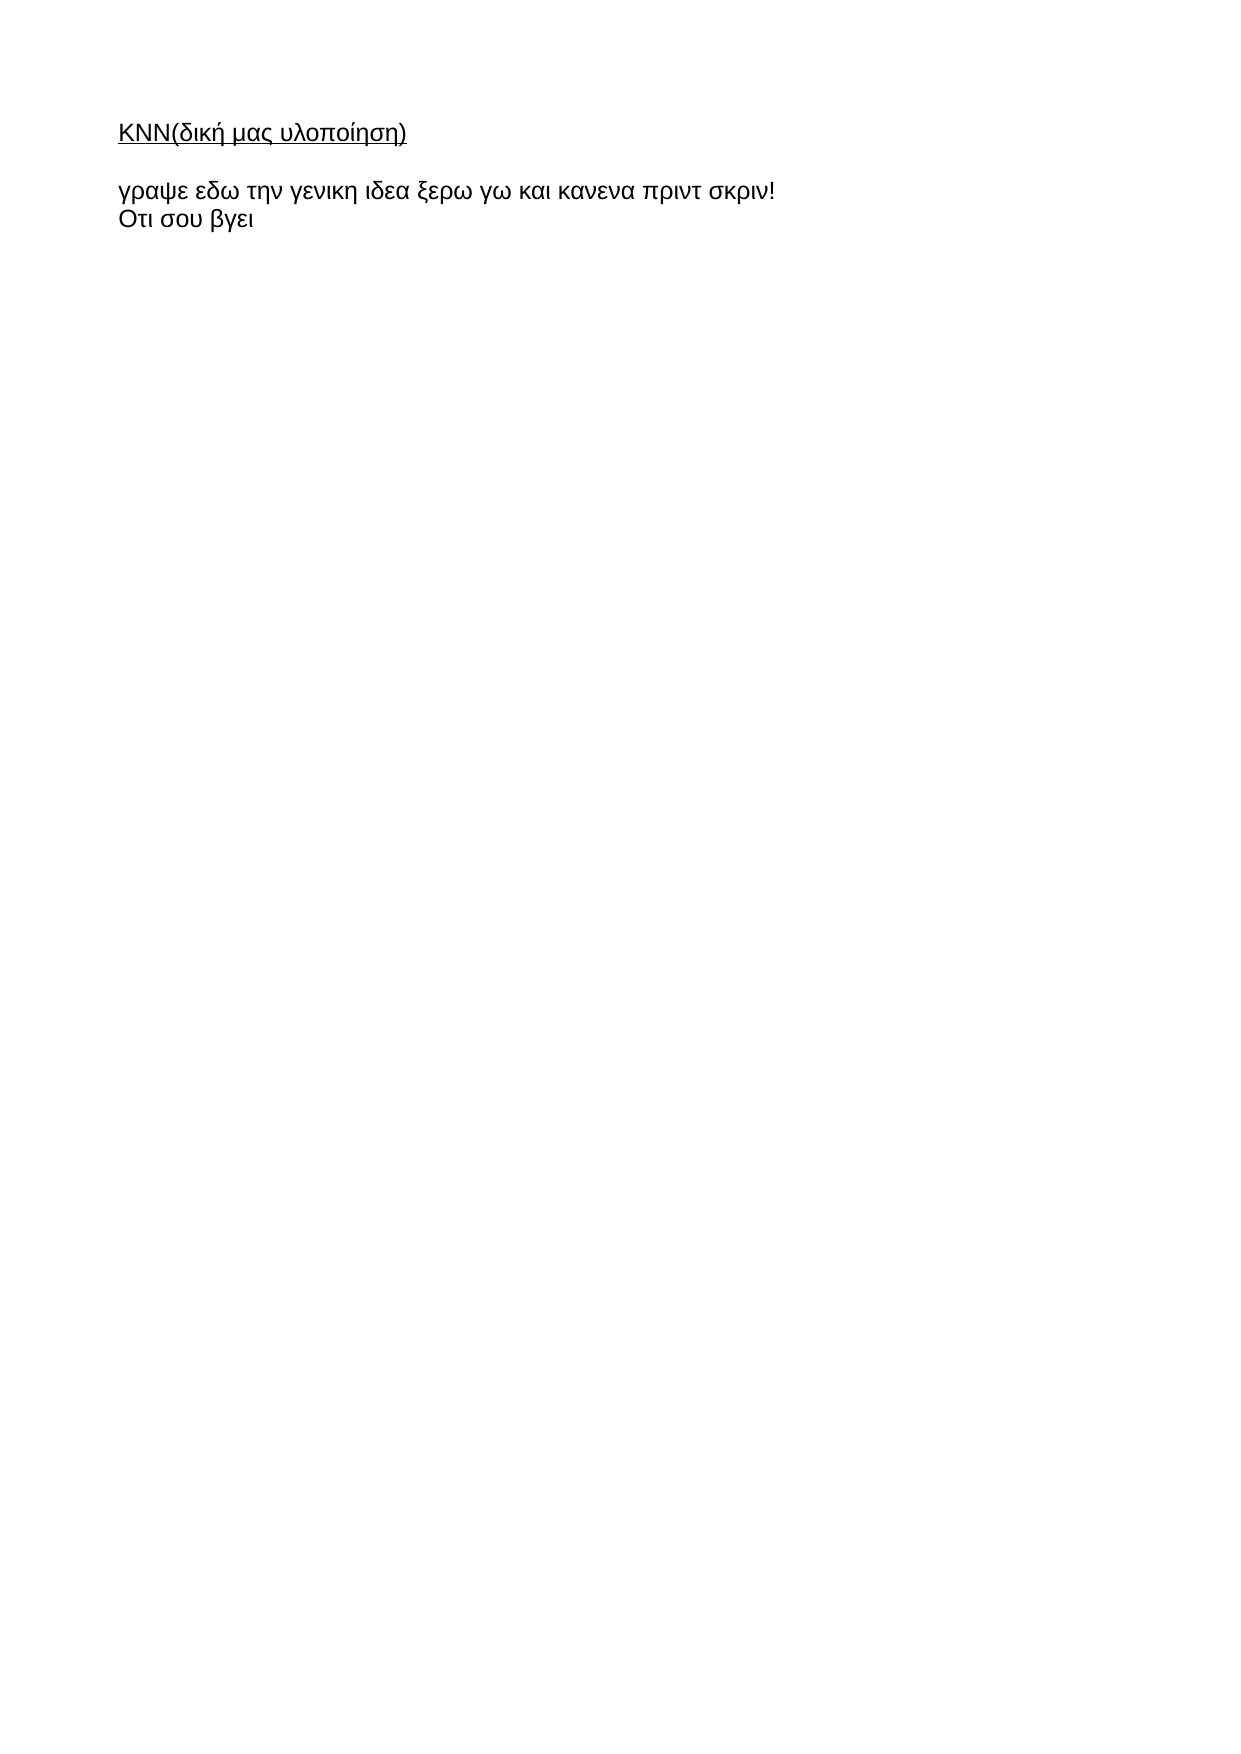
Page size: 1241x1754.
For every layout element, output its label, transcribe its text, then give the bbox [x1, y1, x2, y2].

text γραψε εδω την γενικη ιδεα ξερω γω και κανενα πριντ σκριν! [118, 176, 1122, 204]
text ΚΝΝ(δική μας υλοποίηση) [118, 118, 1122, 147]
text Οτι σου βγει [118, 204, 1122, 233]
